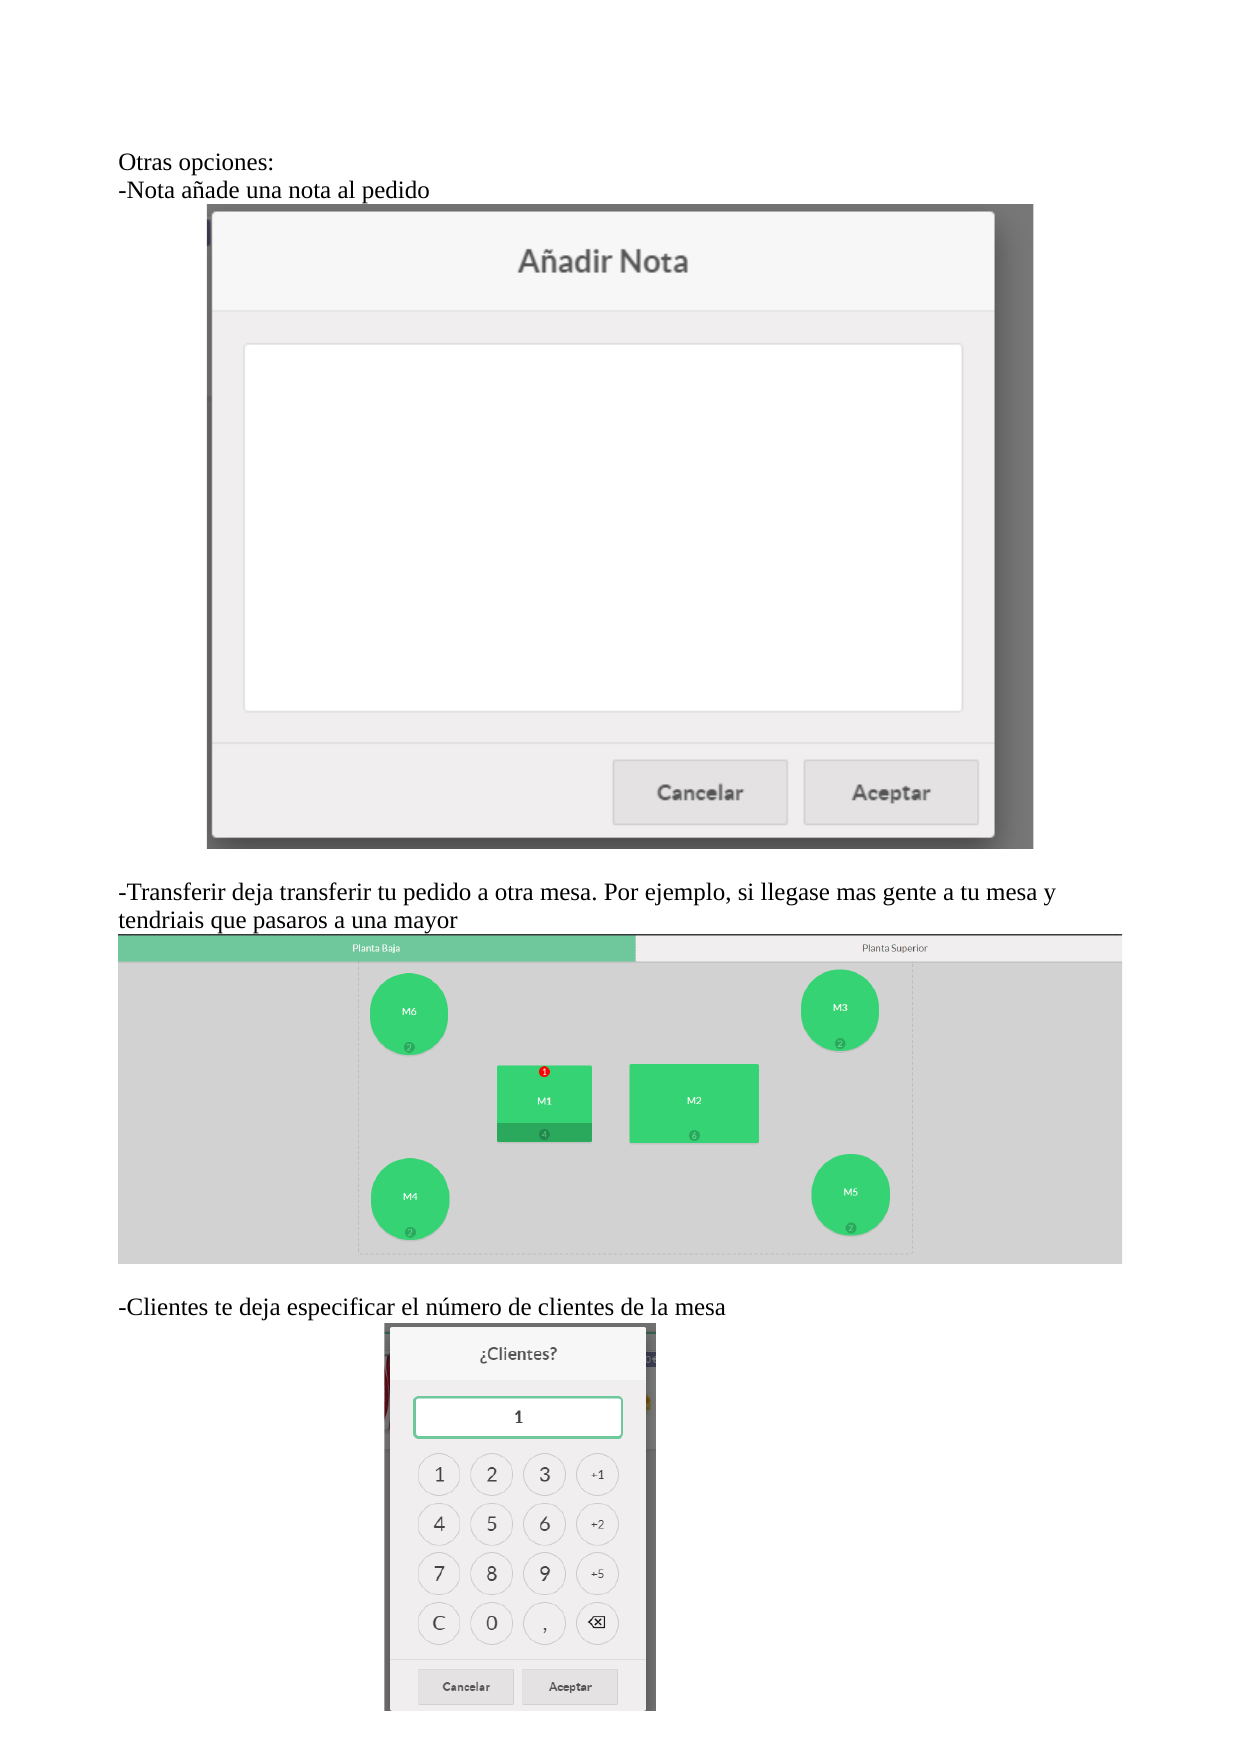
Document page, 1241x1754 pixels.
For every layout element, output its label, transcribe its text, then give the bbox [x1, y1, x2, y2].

text -Transferir deja transferir tu pedido a otra mesa. Por ejemplo, si llegase mas gente a tu mesa y tendriais que pasaros a una mayor [118, 877, 1122, 934]
text Otras opciones: [118, 147, 1122, 176]
picture [118, 934, 1123, 1264]
text -Clientes te deja especificar el número de clientes de la mesa [118, 1292, 1122, 1321]
text -Nota añade una nota al pedido [118, 176, 1122, 204]
picture [384, 1323, 656, 1711]
picture [206, 204, 1034, 849]
